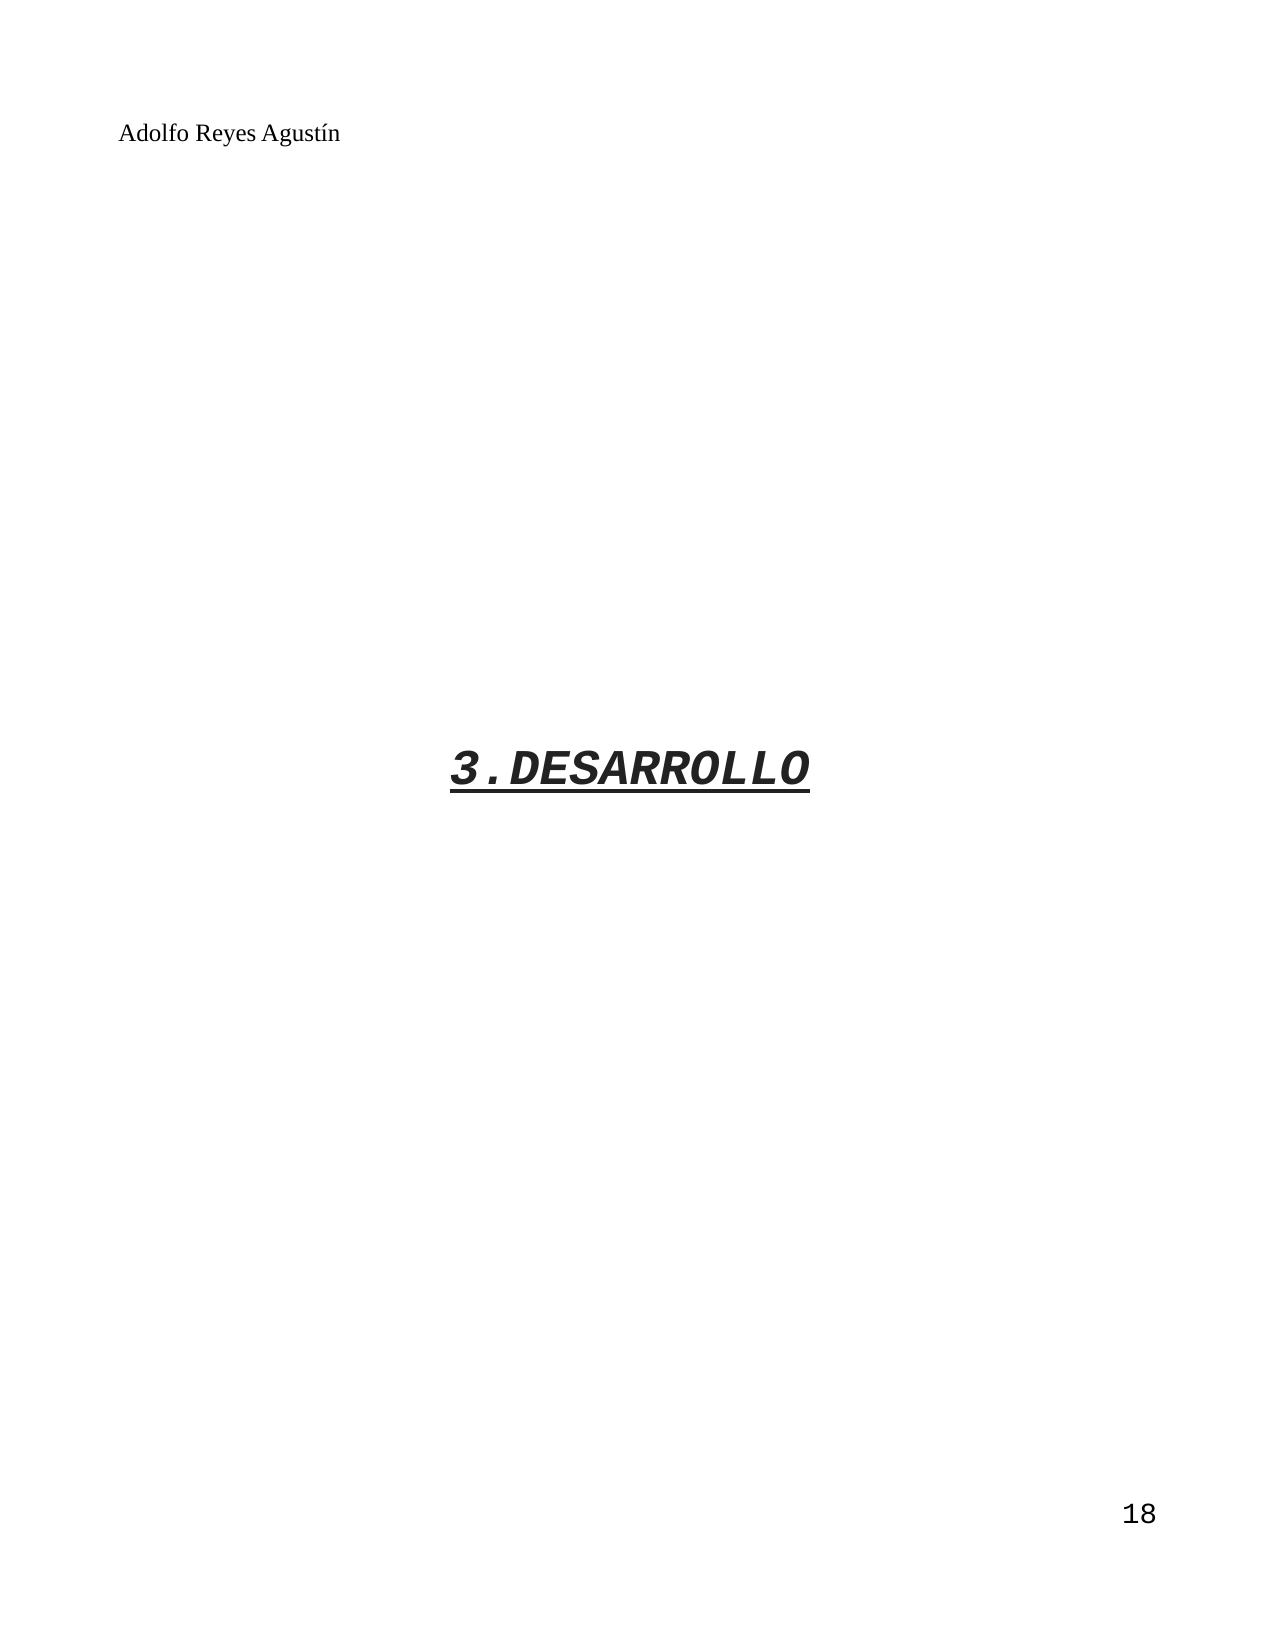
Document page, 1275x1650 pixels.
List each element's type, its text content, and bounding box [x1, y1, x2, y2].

text 3.DESARROLLO [118, 743, 1145, 800]
